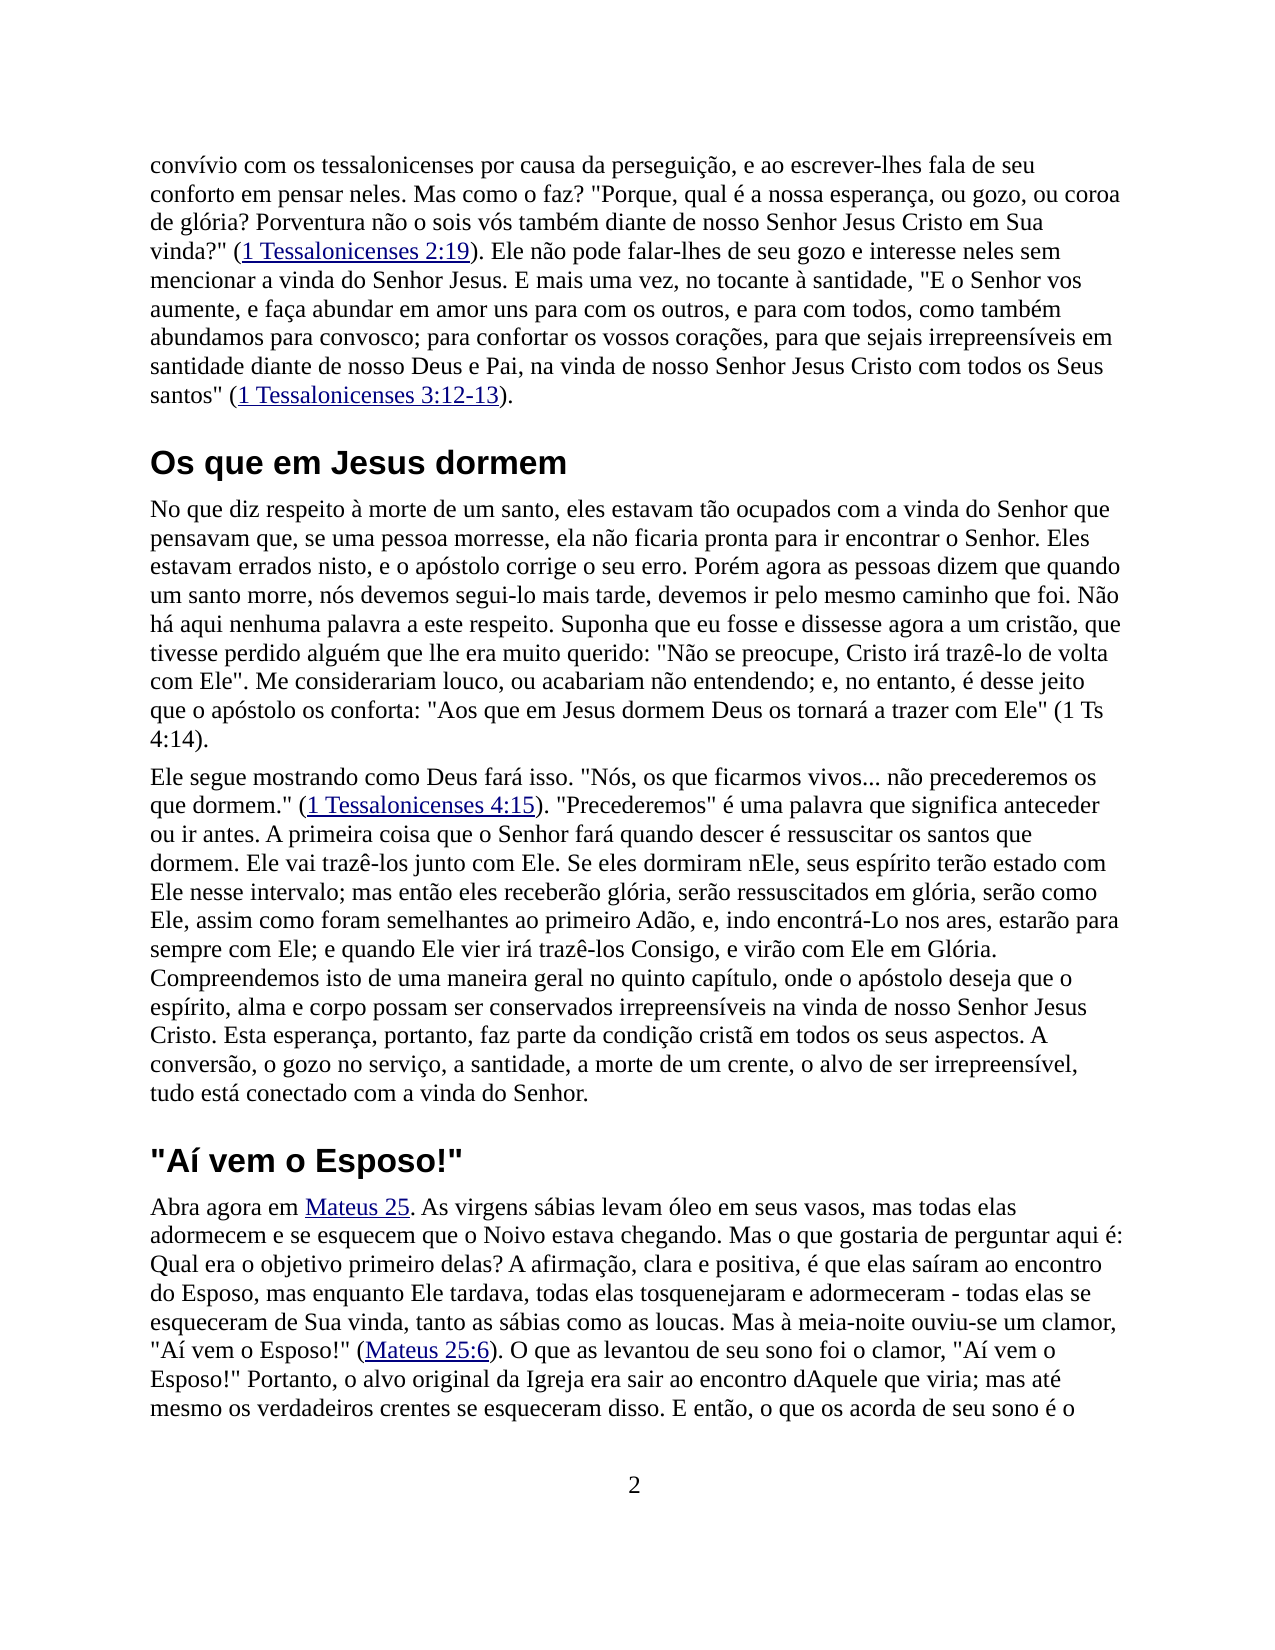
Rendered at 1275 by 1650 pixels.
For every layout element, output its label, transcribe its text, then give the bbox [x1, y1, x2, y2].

subtitle "Aí vem o Esposo!" [150, 1141, 1125, 1179]
text No que diz respeito à morte de um santo, eles estavam tão ocupados com a vinda do Senhor que pensavam que, se uma pessoa morresse, ela não ficaria pronta para ir encontrar o Senhor. Eles estavam errados nisto, e o apóstolo corrige o seu erro. Porém agora as pessoas dizem que quando um santo morre, nós devemos segui-lo mais tarde, devemos ir pelo mesmo caminho que foi. Não há aqui nenhuma palavra a este respeito. Suponha que eu fosse e dissesse agora a um cristão, que tivesse perdido alguém que lhe era muito querido: "Não se preocupe, Cristo irá trazê-lo de volta com Ele". Me considerariam louco, ou acabariam não entendendo; e, no entanto, é desse jeito que o apóstolo os conforta: "Aos que em Jesus dormem Deus os tornará a trazer com Ele" (1 Ts 4:14). [150, 494, 1125, 753]
text convívio com os tessalonicenses por causa da perseguição, e ao escrever-lhes fala de seu conforto em pensar neles. Mas como o faz? "Porque, qual é a nossa esperança, ou gozo, ou coroa de glória? Porventura não o sois vós também diante de nosso Senhor Jesus Cristo em Sua vinda?" (1 Tessalonicenses 2:19). Ele não pode falar-lhes de seu gozo e interesse neles sem mencionar a vinda do Senhor Jesus. E mais uma vez, no tocante à santidade, "E o Senhor vos aumente, e faça abundar em amor uns para com os outros, e para com todos, como também abundamos para convosco; para confortar os vossos corações, para que sejais irrepreensíveis em santidade diante de nosso Deus e Pai, na vinda de nosso Senhor Jesus Cristo com todos os Seus santos" (1 Tessalonicenses 3:12-13). [150, 150, 1125, 409]
text Abra agora em Mateus 25. As virgens sábias levam óleo em seus vasos, mas todas elas adormecem e se esquecem que o Noivo estava chegando. Mas o que gostaria de perguntar aqui é: Qual era o objetivo primeiro delas? A afirmação, clara e positiva, é que elas saíram ao encontro do Esposo, mas enquanto Ele tardava, todas elas tosquenejaram e adormeceram - todas elas se esqueceram de Sua vinda, tanto as sábias como as loucas. Mas à meia-noite ouviu-se um clamor, "Aí vem o Esposo!" (Mateus 25:6). O que as levantou de seu sono foi o clamor, "Aí vem o Esposo!" Portanto, o alvo original da Igreja era sair ao encontro dAquele que viria; mas até mesmo os verdadeiros crentes se esqueceram disso. E então, o que os acorda de seu sono é o [150, 1192, 1125, 1422]
text Ele segue mostrando como Deus fará isso. "Nós, os que ficarmos vivos... não precederemos os que dormem." (1 Tessalonicenses 4:15). "Precederemos" é uma palavra que significa anteceder ou ir antes. A primeira coisa que o Senhor fará quando descer é ressuscitar os santos que dormem. Ele vai trazê-los junto com Ele. Se eles dormiram nEle, seus espírito terão estado com Ele nesse intervalo; mas então eles receberão glória, serão ressuscitados em glória, serão como Ele, assim como foram semelhantes ao primeiro Adão, e, indo encontrá-Lo nos ares, estarão para sempre com Ele; e quando Ele vier irá trazê-los Consigo, e virão com Ele em Glória. Compreendemos isto de uma maneira geral no quinto capítulo, onde o apóstolo deseja que o espírito, alma e corpo possam ser conservados irrepreensíveis na vinda de nosso Senhor Jesus Cristo. Esta esperança, portanto, faz parte da condição cristã em todos os seus aspectos. A conversão, o gozo no serviço, a santidade, a morte de um crente, o alvo de ser irrepreensível, tudo está conectado com a vinda do Senhor. [150, 762, 1125, 1107]
subtitle Os que em Jesus dormem [150, 443, 1125, 481]
